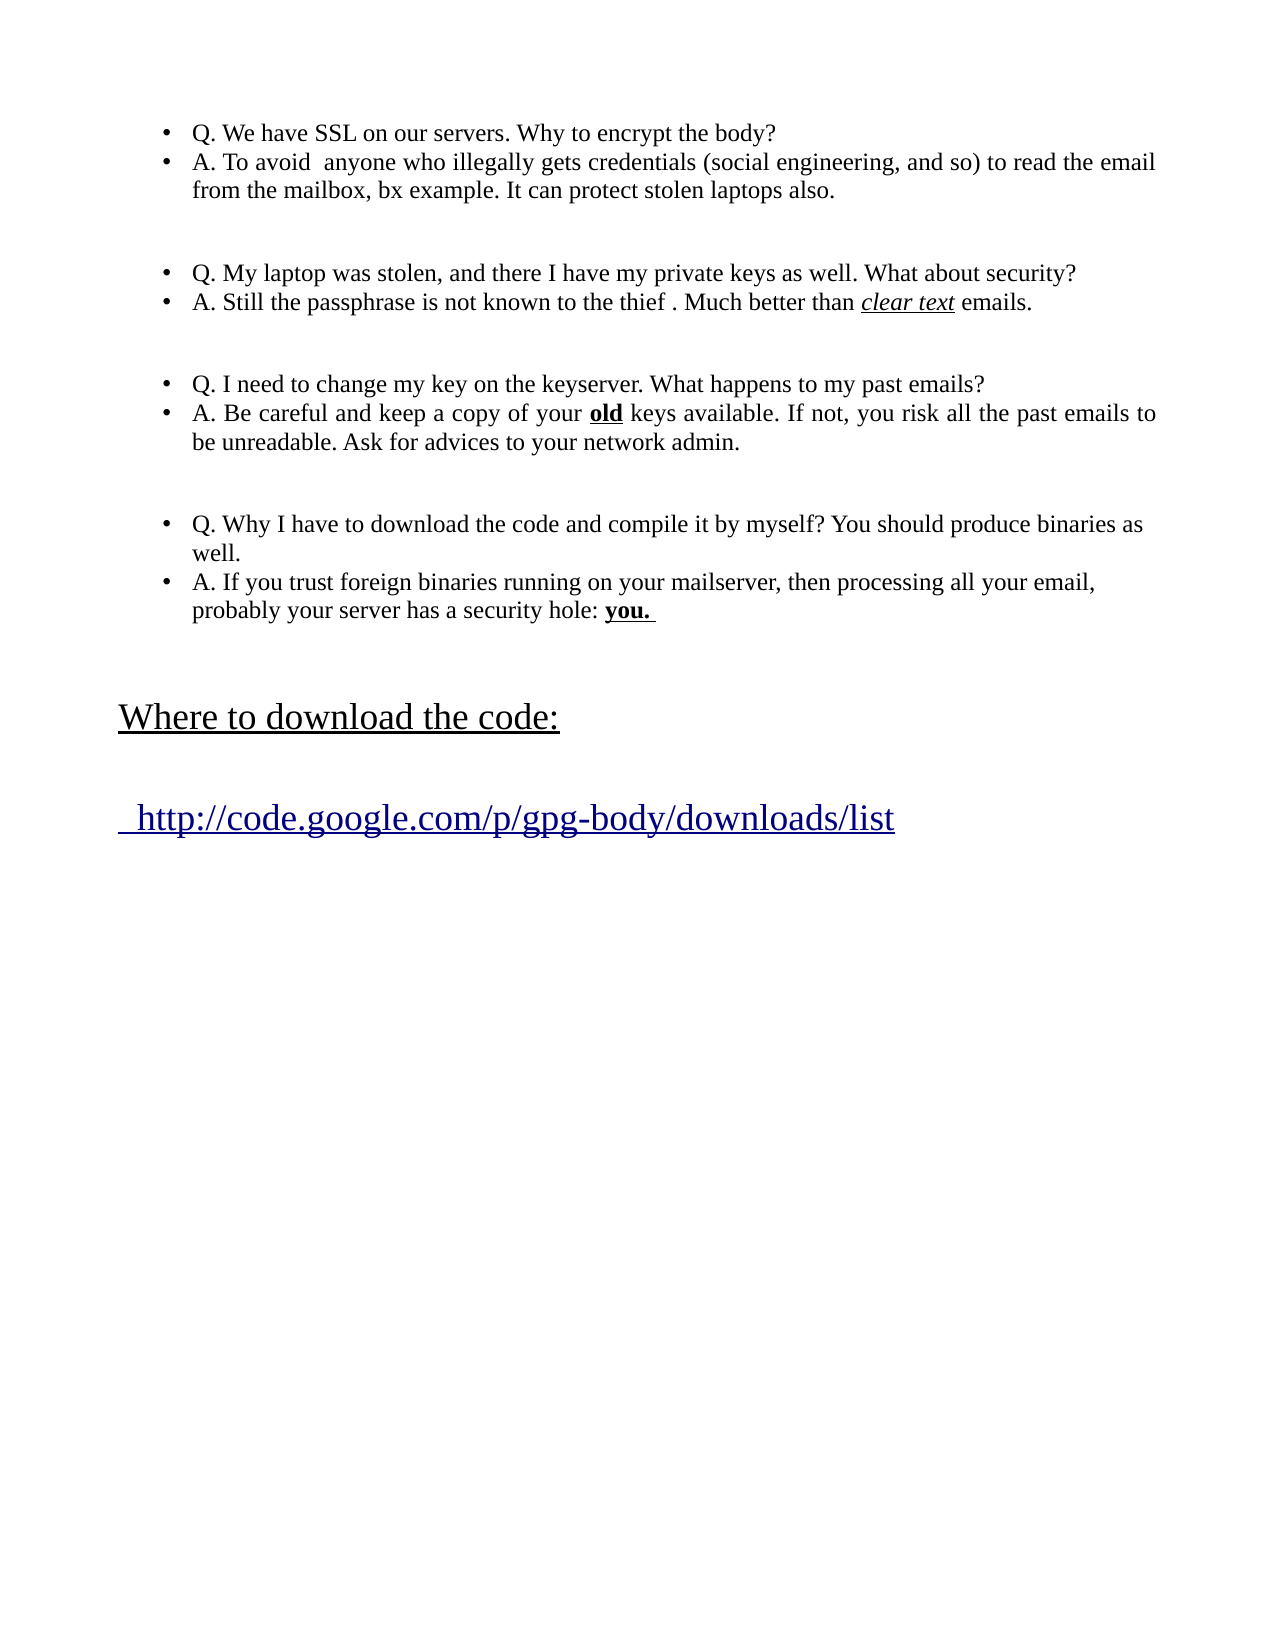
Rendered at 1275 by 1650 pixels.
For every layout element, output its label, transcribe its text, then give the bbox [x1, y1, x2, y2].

text Where to download the code: http://code.google.com/p/gpg-body/downloads/list [118, 637, 1157, 953]
list A. If you trust foreign binaries running on your mailserver, then processing all your email, probably your server has a security hole: you. [162, 567, 1157, 624]
list Q. We have SSL on our servers. Why to encrypt the body? [162, 118, 1157, 147]
list Q. Why I have to download the code and compile it by myself? You should produce binaries as well. [162, 509, 1157, 567]
list A. Still the passphrase is not known to the thief . Much better than clear text emails. [162, 287, 1157, 316]
list A. To avoid anyone who illegally gets credentials (social engineering, and so) to read the email from the mailbox, bx example. It can protect stolen laptops also. [162, 147, 1157, 204]
list A. Be careful and keep a copy of your old keys available. If not, you risk all the past emails to be unreadable. Ask for advices to your network admin. [162, 398, 1157, 456]
list Q. I need to change my key on the keyserver. What happens to my past emails? [162, 369, 1157, 398]
list Q. My laptop was stolen, and there I have my private keys as well. What about security? [162, 258, 1157, 287]
